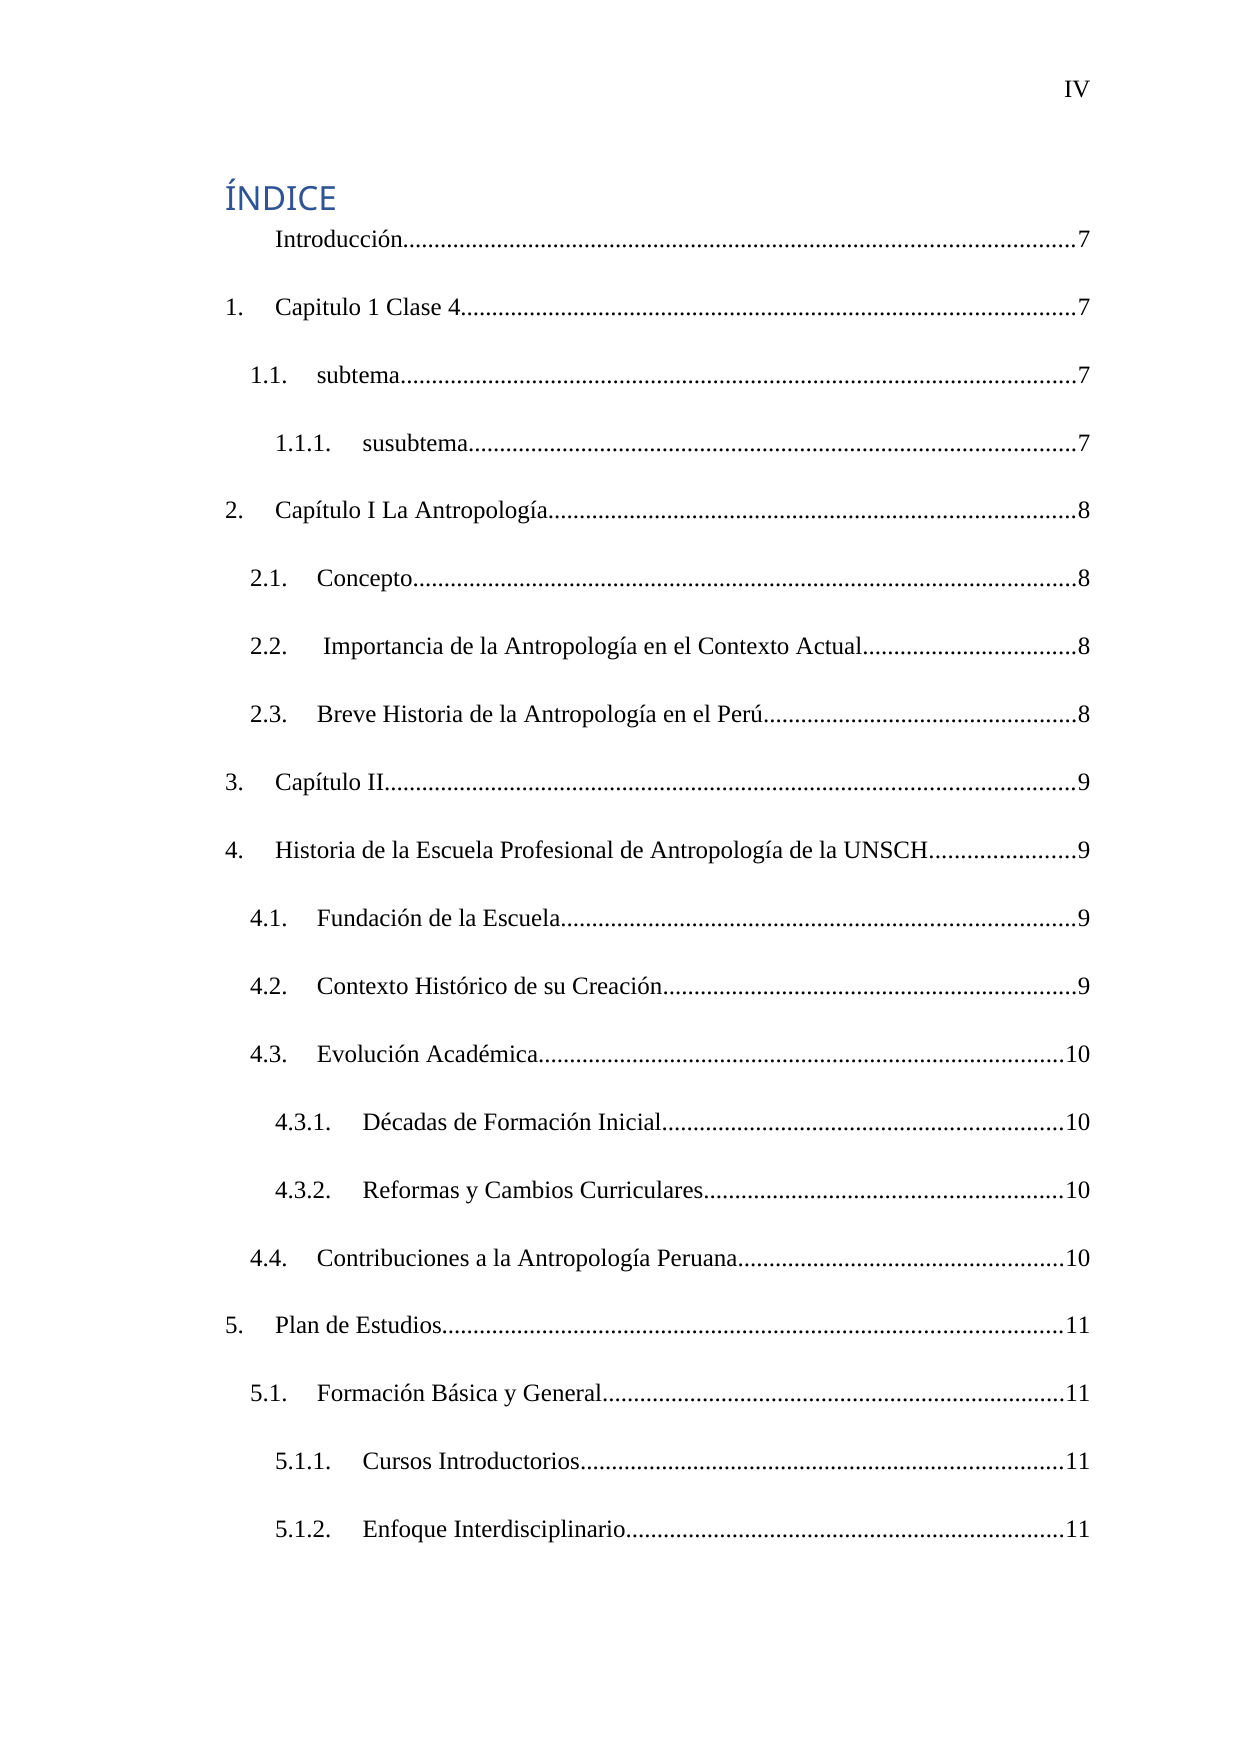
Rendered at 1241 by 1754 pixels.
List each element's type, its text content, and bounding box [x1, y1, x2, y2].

text 4.1. Fundación de la Escuela 9 [250, 903, 1090, 932]
text 1.1.1. susubtema 7 [275, 428, 1090, 456]
text 4.3.1. Décadas de Formación Inicial 10 [275, 1107, 1090, 1136]
text 1. Capitulo 1 Clase 4 7 [225, 292, 1090, 321]
subtitle ÍNDICE [225, 175, 1090, 220]
text 2.3. Breve Historia de la Antropología en el Perú 8 [250, 699, 1090, 728]
text 5.1.2. Enfoque Interdisciplinario 11 [275, 1514, 1090, 1543]
text Introducción 7 [225, 224, 1090, 253]
text 2.1. Concepto 8 [250, 563, 1090, 592]
text 5.1. Formación Básica y General 11 [250, 1378, 1090, 1407]
text 2.2. Importancia de la Antropología en el Contexto Actual 8 [250, 631, 1090, 660]
text 4.3. Evolución Académica 10 [250, 1039, 1090, 1068]
text 5.1.1. Cursos Introductorios 11 [275, 1446, 1090, 1475]
text 3. Capítulo II 9 [225, 767, 1090, 796]
text 4.4. Contribuciones a la Antropología Peruana 10 [250, 1243, 1090, 1271]
text 2. Capítulo I La Antropología 8 [225, 496, 1090, 524]
text 4. Historia de la Escuela Profesional de Antropología de la UNSCH 9 [225, 835, 1090, 864]
text 4.3.2. Reformas y Cambios Curriculares 10 [275, 1175, 1090, 1203]
text 1.1. subtema 7 [250, 360, 1090, 388]
text 5. Plan de Estudios 11 [225, 1311, 1090, 1339]
text 4.2. Contexto Histórico de su Creación 9 [250, 971, 1090, 1000]
